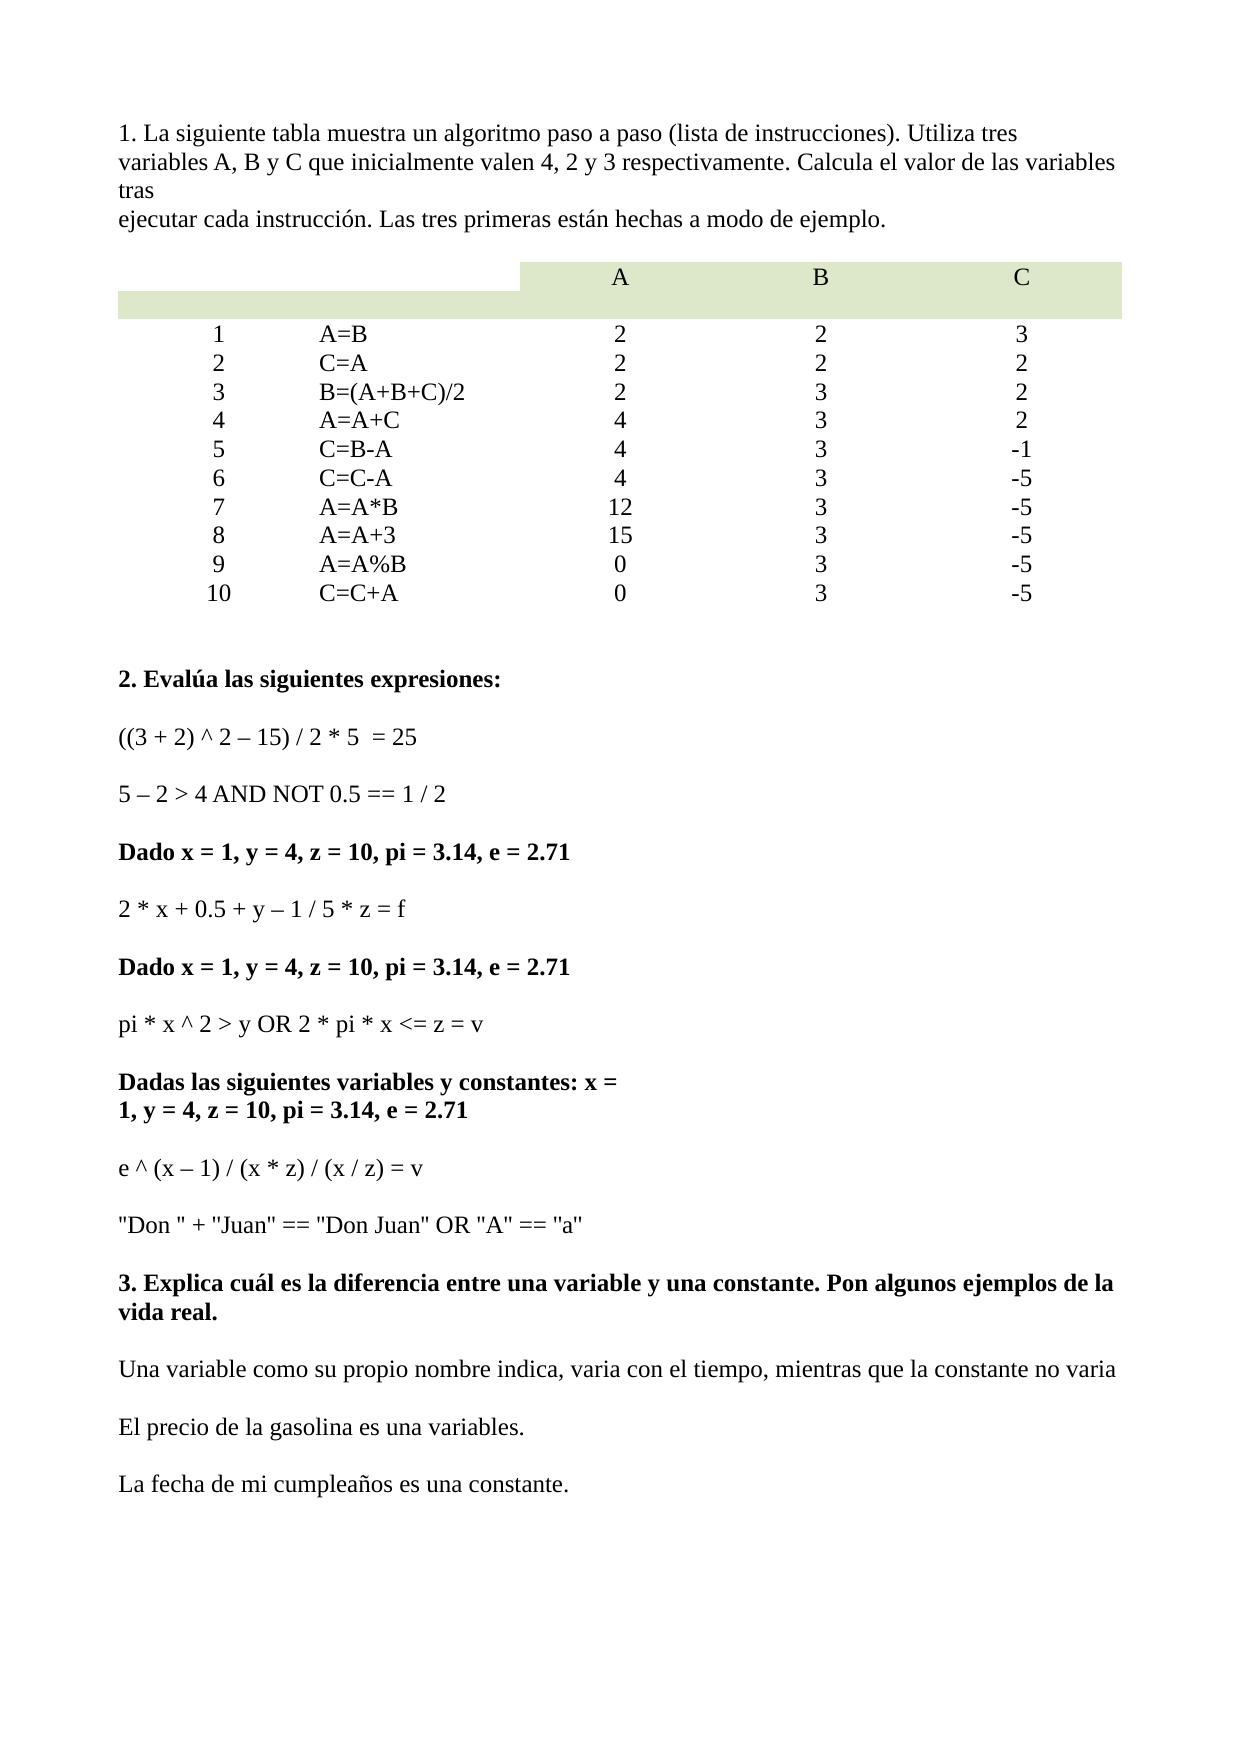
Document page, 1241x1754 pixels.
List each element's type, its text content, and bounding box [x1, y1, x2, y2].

table_cell 12 [520, 492, 720, 521]
text Dadas las siguientes variables y constantes: x = [118, 1067, 1122, 1096]
table_cell 1 [118, 319, 319, 348]
table_cell -5 [921, 549, 1122, 578]
table_cell 3 [118, 377, 319, 406]
text e ^ (x – 1) / (x * z) / (x / z) = v [118, 1153, 1122, 1182]
table_cell 9 [118, 549, 319, 578]
text ''Don '' + ''Juan'' == ''Don Juan'' OR ''A'' == ''a'' [118, 1211, 1122, 1239]
table_cell 2 [921, 377, 1122, 406]
table_cell 4 [520, 434, 720, 463]
text 1, y = 4, z = 10, pi = 3.14, e = 2.71 [118, 1096, 1122, 1124]
table_cell A=A+3 [319, 521, 520, 549]
text pi * x ^ 2 > y OR 2 * pi * x <= z = v [118, 1009, 1122, 1038]
table_cell -1 [921, 434, 1122, 463]
text variables A, B y C que inicialmente valen 4, 2 y 3 respectivamente. Calcula el valor de las variables tras [118, 147, 1122, 204]
table_header [118, 262, 319, 291]
table_cell 2 [520, 377, 720, 406]
text ((3 + 2) ^ 2 – 15) / 2 * 5 = 25 [118, 722, 1122, 751]
text Una variable como su propio nombre indica, varia con el tiempo, mientras que la constante no varia [118, 1354, 1122, 1383]
table_cell 4 [118, 406, 319, 434]
table_cell 3 [921, 319, 1122, 348]
table_cell 4 [520, 463, 720, 492]
table_cell [520, 291, 720, 319]
text 5 – 2 > 4 AND NOT 0.5 == 1 / 2 [118, 779, 1122, 808]
table_header [319, 262, 520, 291]
table_cell 2 [921, 406, 1122, 434]
table_cell 2 [720, 319, 921, 348]
table_cell 3 [720, 463, 921, 492]
table_cell 2 [520, 319, 720, 348]
table_cell 3 [720, 549, 921, 578]
table_cell 0 [520, 578, 720, 607]
table_cell [319, 291, 520, 319]
text 2 * x + 0.5 + y – 1 / 5 * z = f [118, 894, 1122, 923]
table_cell B=(A+B+C)/2 [319, 377, 520, 406]
table_cell A=B [319, 319, 520, 348]
table_cell -5 [921, 578, 1122, 607]
table_cell 3 [720, 521, 921, 549]
table_cell 2 [720, 348, 921, 377]
text 3. Explica cuál es la diferencia entre una variable y una constante. Pon algunos ejemplos de la vida real. [118, 1268, 1122, 1326]
table_cell A=A*B [319, 492, 520, 521]
text Dado x = 1, y = 4, z = 10, pi = 3.14, e = 2.71 [118, 837, 1122, 866]
table_cell 10 [118, 578, 319, 607]
table_cell 2 [921, 348, 1122, 377]
table_cell [921, 291, 1122, 319]
table_cell C=C-A [319, 463, 520, 492]
table_cell 2 [118, 348, 319, 377]
table_cell C=C+A [319, 578, 520, 607]
table_cell 4 [520, 406, 720, 434]
table_cell -5 [921, 463, 1122, 492]
text Dado x = 1, y = 4, z = 10, pi = 3.14, e = 2.71 [118, 952, 1122, 981]
table_cell 3 [720, 377, 921, 406]
table_cell 3 [720, 406, 921, 434]
table_cell [118, 291, 319, 319]
table_cell C=A [319, 348, 520, 377]
text 1. La siguiente tabla muestra un algoritmo paso a paso (lista de instrucciones). Utiliza tres [118, 118, 1122, 147]
text El precio de la gasolina es una variables. [118, 1412, 1122, 1441]
table_cell 6 [118, 463, 319, 492]
table_cell 15 [520, 521, 720, 549]
table_cell 2 [520, 348, 720, 377]
table_cell -5 [921, 492, 1122, 521]
table_cell 0 [520, 549, 720, 578]
table_cell -5 [921, 521, 1122, 549]
table_header A [520, 262, 720, 291]
table_cell 5 [118, 434, 319, 463]
table_cell 3 [720, 434, 921, 463]
table_cell 8 [118, 521, 319, 549]
table_header C [921, 262, 1122, 291]
table_header B [720, 262, 921, 291]
text ejecutar cada instrucción. Las tres primeras están hechas a modo de ejemplo. [118, 204, 1122, 233]
table_cell 3 [720, 492, 921, 521]
table_cell 3 [720, 578, 921, 607]
table_cell A=A%B [319, 549, 520, 578]
table_cell A=A+C [319, 406, 520, 434]
text La fecha de mi cumpleaños es una constante. [118, 1469, 1122, 1498]
text 2. Evalúa las siguientes expresiones: [118, 664, 1122, 693]
table_cell 7 [118, 492, 319, 521]
table_cell C=B-A [319, 434, 520, 463]
table_cell [720, 291, 921, 319]
